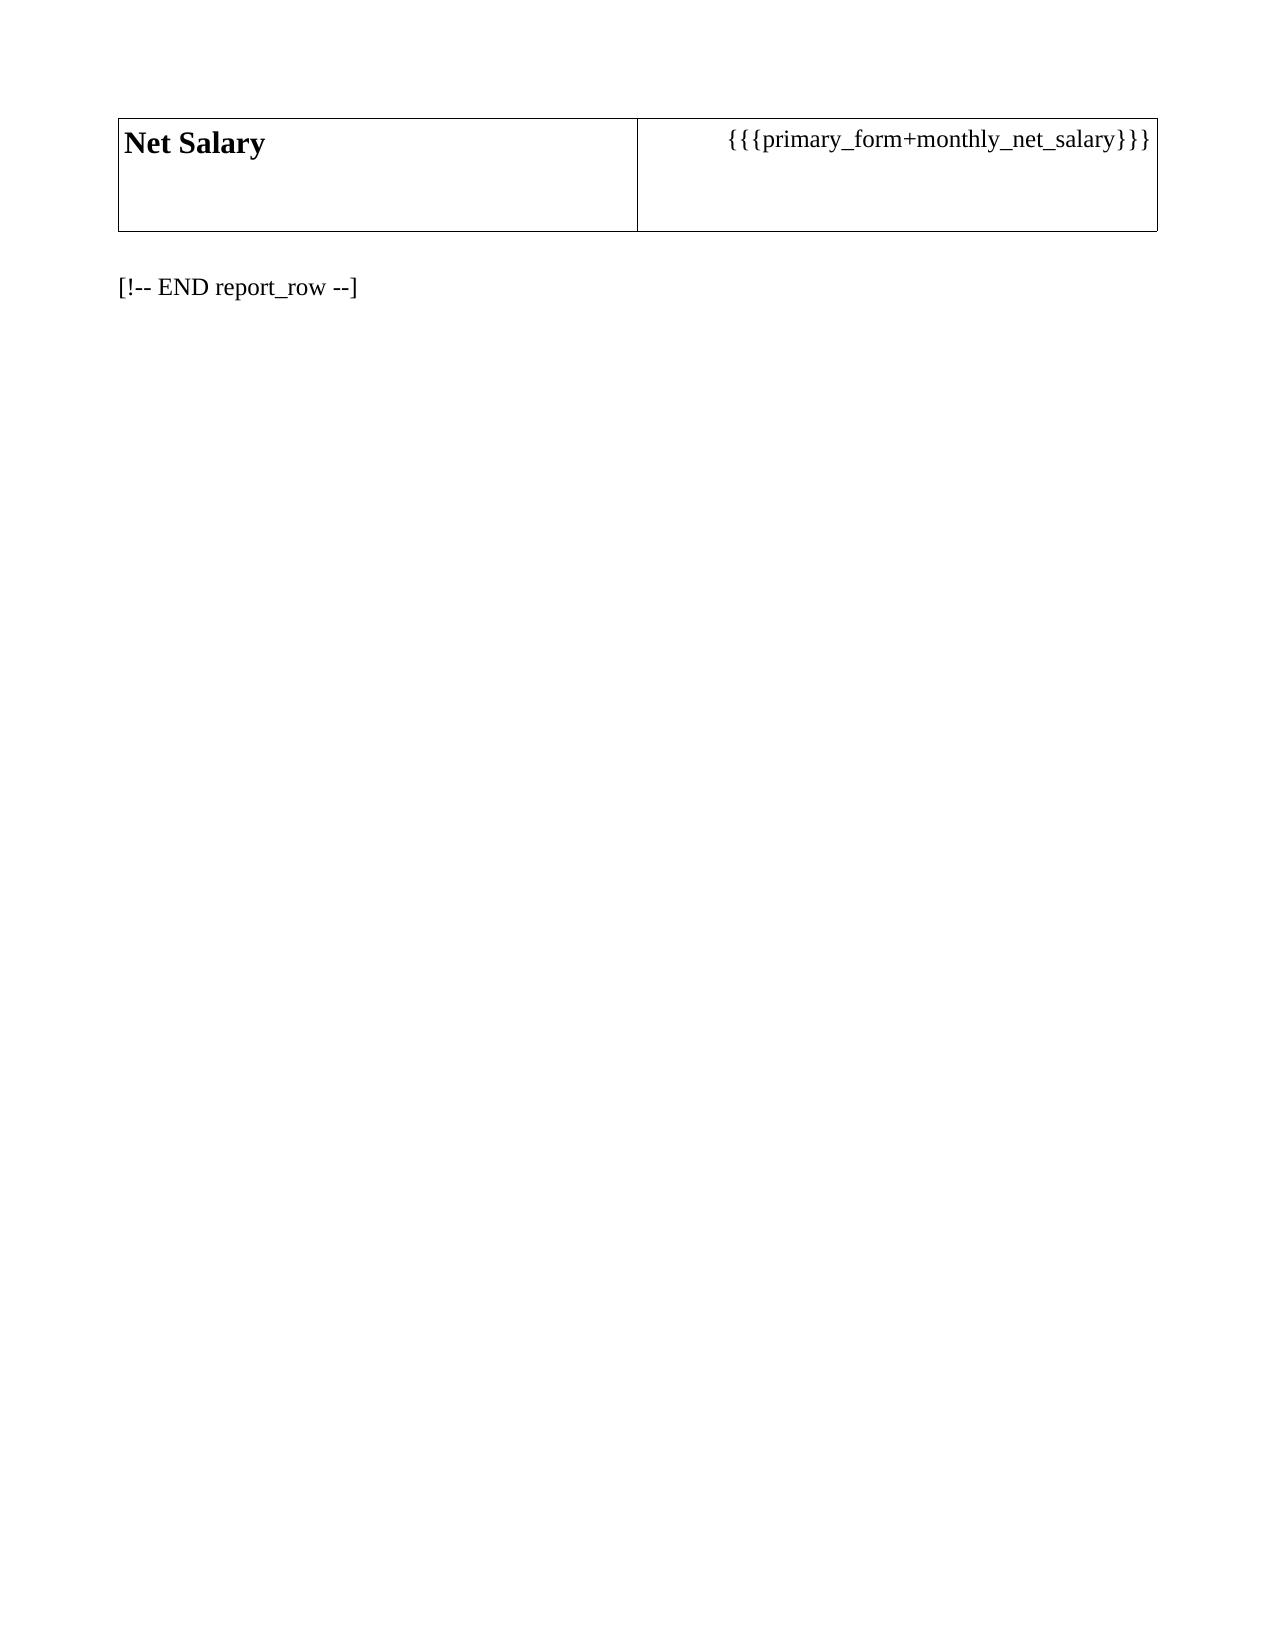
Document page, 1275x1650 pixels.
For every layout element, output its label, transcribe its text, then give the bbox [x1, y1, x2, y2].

table_cell Net Salary [119, 119, 637, 231]
text [!-- END report_row --] [118, 272, 1157, 301]
table_cell {{{primary_form+monthly_net_salary}}} [638, 119, 1157, 231]
